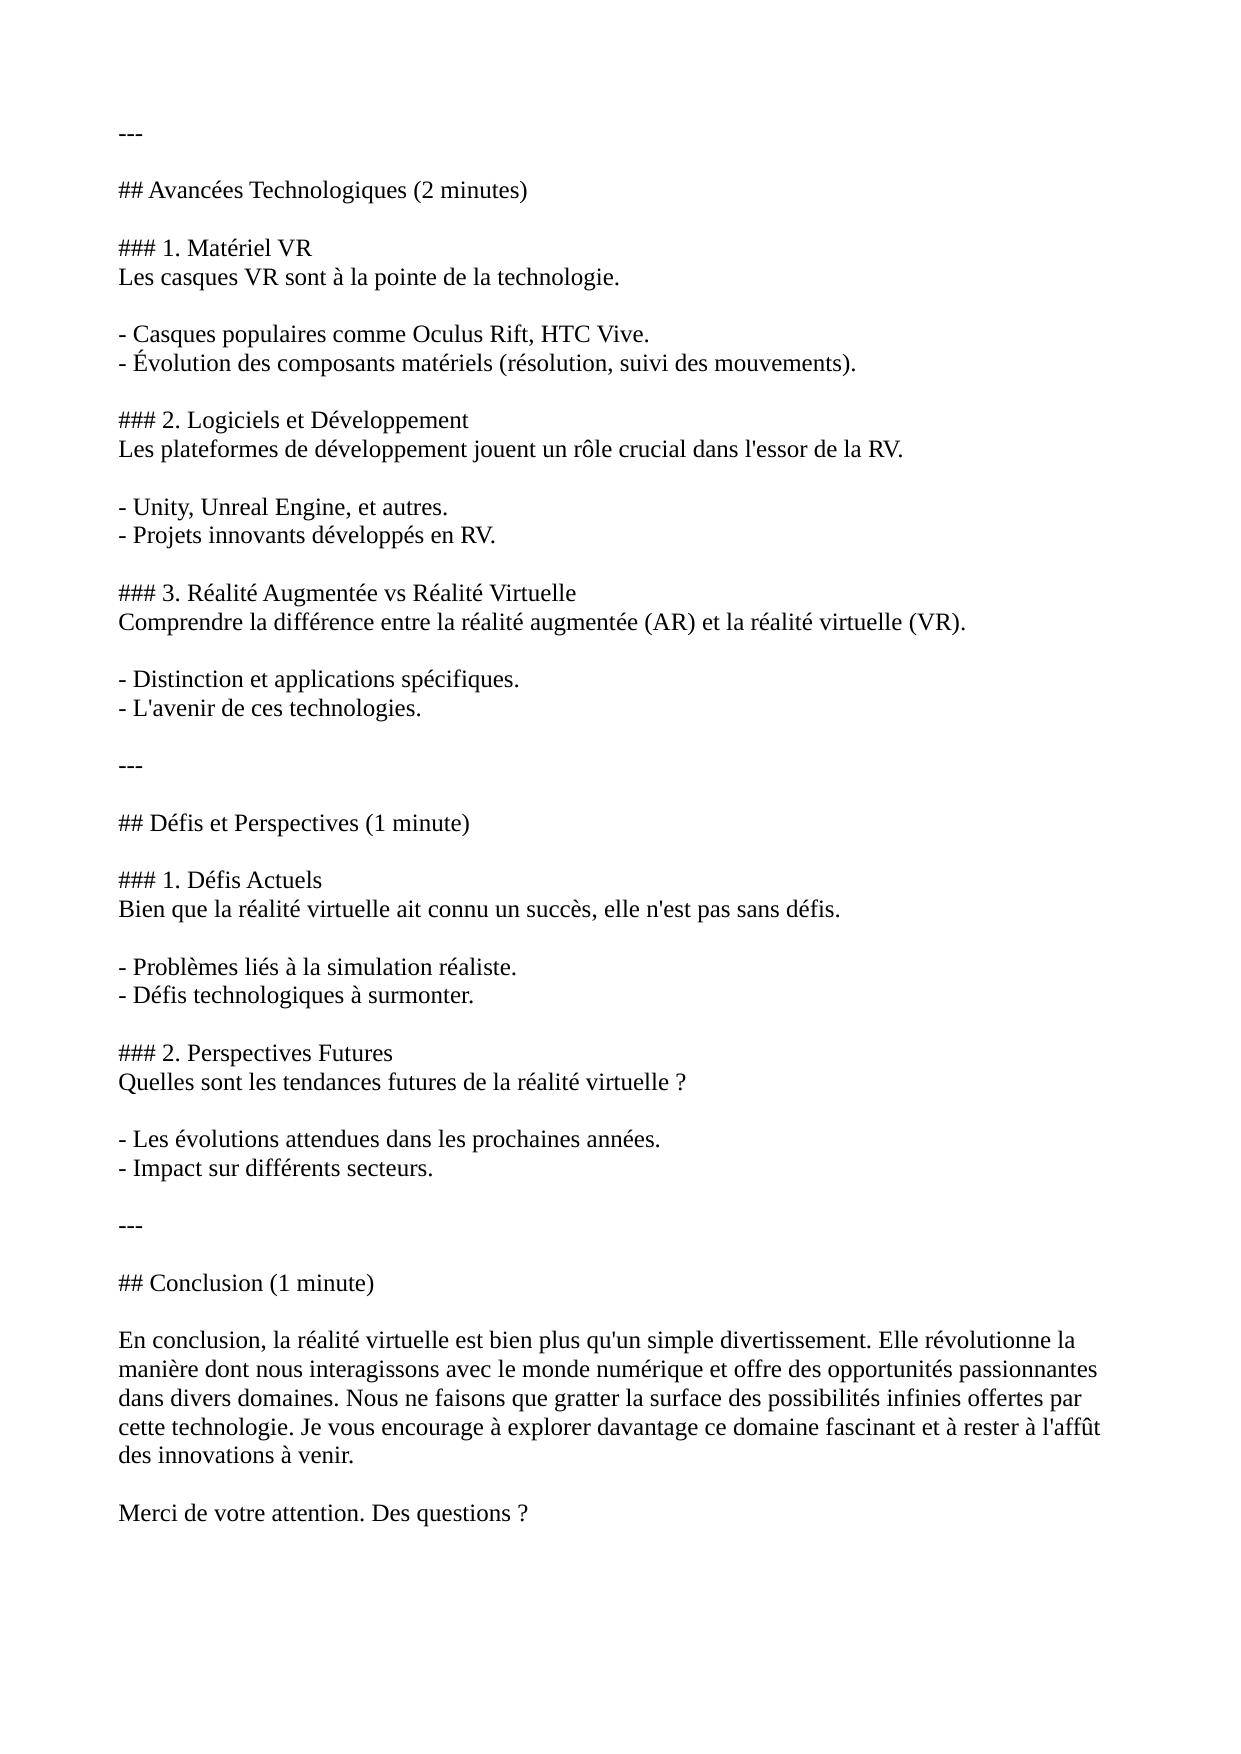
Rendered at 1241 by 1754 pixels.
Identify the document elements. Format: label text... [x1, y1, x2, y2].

text Merci de votre attention. Des questions ? [118, 1498, 1122, 1527]
text ### 2. Logiciels et Développement [118, 406, 1122, 434]
text - Distinction et applications spécifiques. [118, 664, 1122, 693]
text - Évolution des composants matériels (résolution, suivi des mouvements). [118, 348, 1122, 377]
text Quelles sont les tendances futures de la réalité virtuelle ? [118, 1067, 1122, 1096]
text - Problèmes liés à la simulation réaliste. [118, 952, 1122, 981]
text ### 3. Réalité Augmentée vs Réalité Virtuelle [118, 578, 1122, 607]
text --- [118, 1211, 1122, 1239]
text Les casques VR sont à la pointe de la technologie. [118, 262, 1122, 291]
text Les plateformes de développement jouent un rôle crucial dans l'essor de la RV. [118, 434, 1122, 463]
text - L'avenir de ces technologies. [118, 693, 1122, 722]
text ### 1. Matériel VR [118, 233, 1122, 262]
text ### 1. Défis Actuels [118, 866, 1122, 894]
text ### 2. Perspectives Futures [118, 1038, 1122, 1067]
text - Défis technologiques à surmonter. [118, 981, 1122, 1009]
text ## Conclusion (1 minute) [118, 1268, 1122, 1297]
text Comprendre la différence entre la réalité augmentée (AR) et la réalité virtuelle (VR). [118, 607, 1122, 636]
text En conclusion, la réalité virtuelle est bien plus qu'un simple divertissement. Elle révolutionne la manière dont nous interagissons avec le monde numérique et offre des opportunités passionnantes dans divers domaines. Nous ne faisons que gratter la surface des possibilités infinies offertes par cette technologie. Je vous encourage à explorer davantage ce domaine fascinant et à rester à l'affût des innovations à venir. [118, 1326, 1122, 1469]
text --- [118, 751, 1122, 779]
text - Casques populaires comme Oculus Rift, HTC Vive. [118, 319, 1122, 348]
text - Unity, Unreal Engine, et autres. [118, 492, 1122, 521]
text - Impact sur différents secteurs. [118, 1153, 1122, 1182]
text ## Défis et Perspectives (1 minute) [118, 808, 1122, 837]
text --- [118, 118, 1122, 147]
text - Les évolutions attendues dans les prochaines années. [118, 1124, 1122, 1153]
text ## Avancées Technologiques (2 minutes) [118, 176, 1122, 204]
text Bien que la réalité virtuelle ait connu un succès, elle n'est pas sans défis. [118, 894, 1122, 923]
text - Projets innovants développés en RV. [118, 521, 1122, 549]
